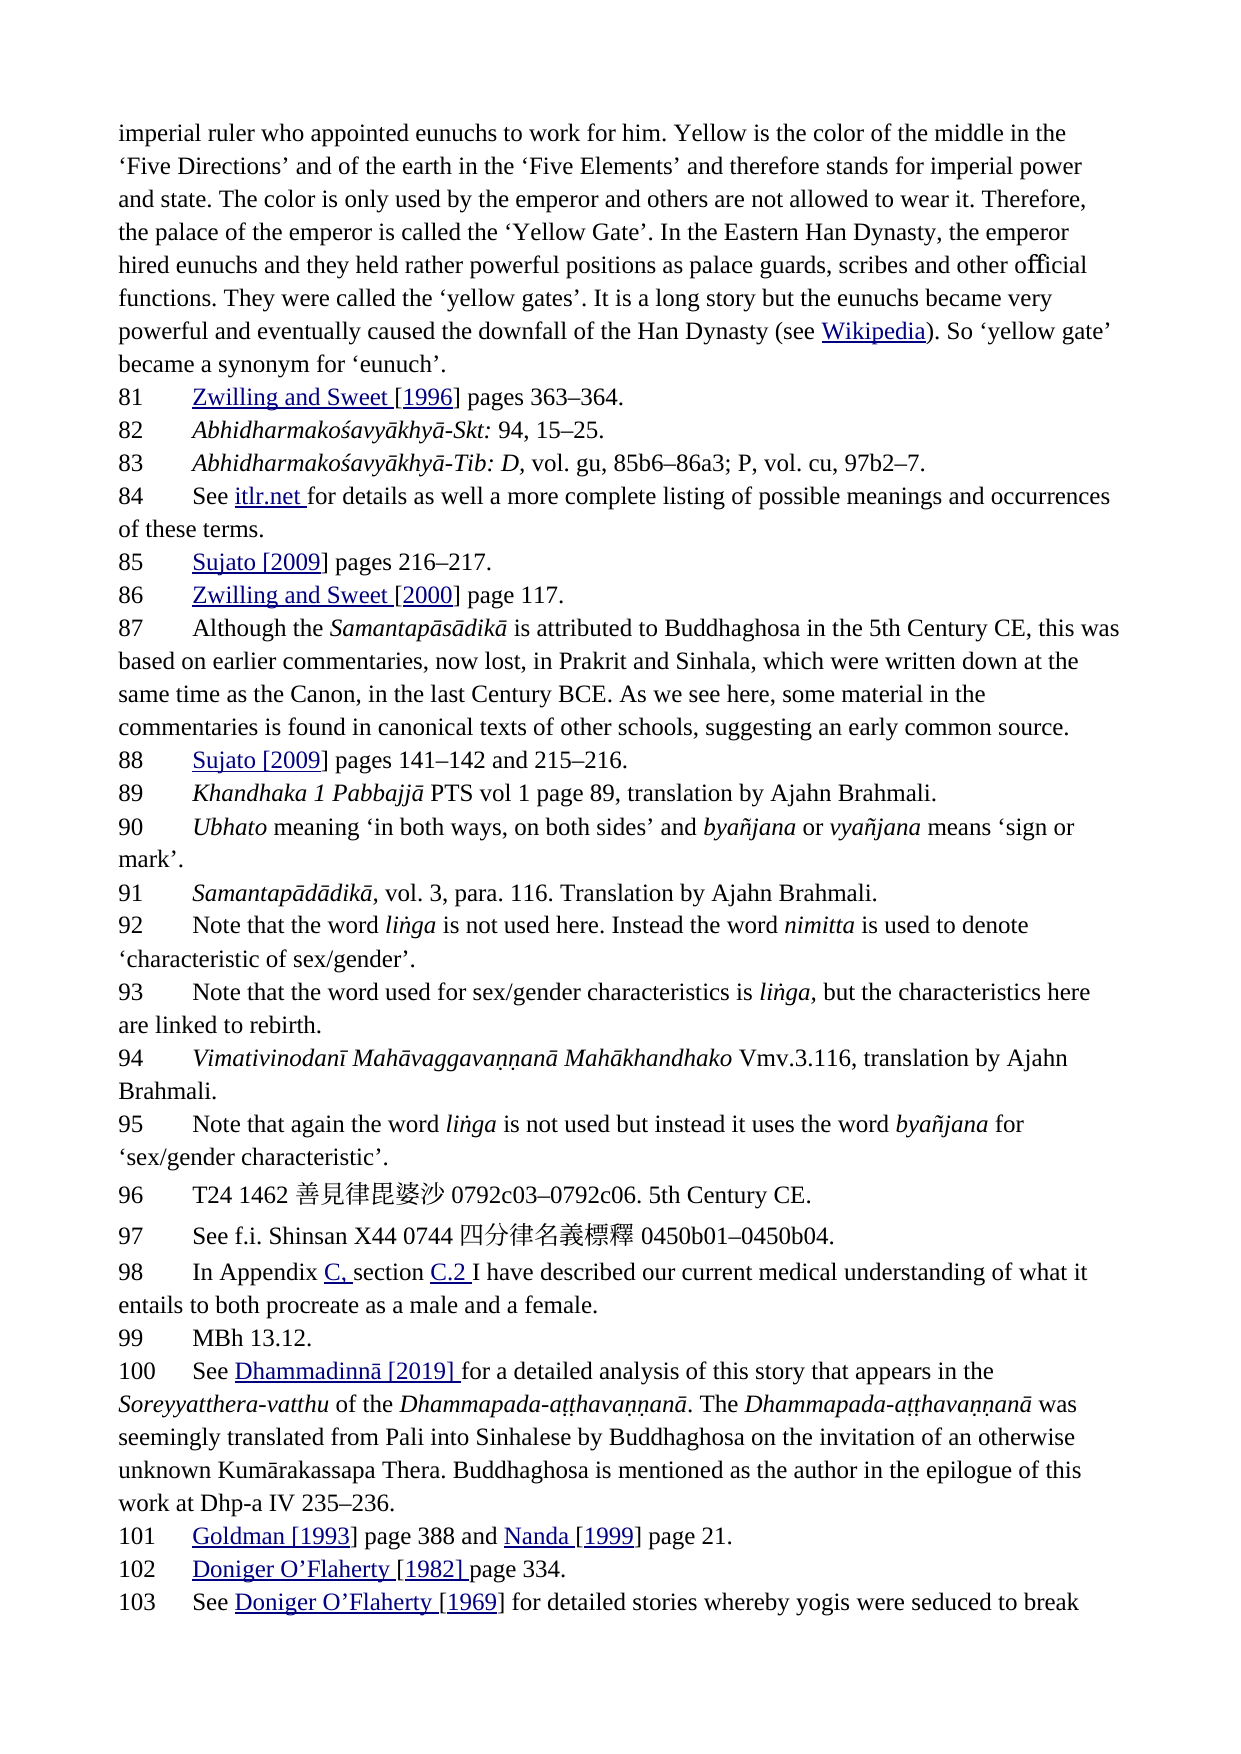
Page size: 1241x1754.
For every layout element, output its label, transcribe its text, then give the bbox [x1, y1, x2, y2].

text Note that the word used for sex/gender characteristics is liṅga, but the characteristics here are linked to rebirth. [118, 977, 1122, 1038]
text In Appendix C, section C.2 I have described our current medical understanding of what it entails to both procreate as a male and a female. [118, 1257, 1122, 1319]
text See f.i. Shinsan X44 0744 四分律名義標釋 0450b01–0450b04. [118, 1216, 1122, 1252]
text See Dhammadinnā [2019] for a detailed analysis of this story that appears in the Soreyyatthera-vatthu of the Dhammapada-aṭṭhavaṇṇanā. The Dhammapada-aṭṭhavaṇṇanā was seemingly translated from Pali into Sinhalese by Buddhaghosa on the invitation of an otherwise unknown Kumārakassapa Thera. Buddhaghosa is mentioned as the author in the epilogue of this work at Dhp-a IV 235–236. [118, 1356, 1122, 1517]
text Sujato [2009] pages 141–142 and 215–216. [118, 746, 1122, 774]
text Zwilling and Sweet [2000] page 117. [118, 580, 1122, 609]
text Ubhato meaning ‘in both ways, on both sides’ and byañjana or vyañjana means ‘sign or mark’. [118, 812, 1122, 873]
text Zwilling and Sweet [1996] pages 363–364. [118, 382, 1122, 411]
text imperial ruler who appointed eunuchs to work for him. Yellow is the color of the middle in the ‘Five Directions’ and of the earth in the ‘Five Elements’ and therefore stands for imperial power and state. The color is only used by the emperor and others are not allowed to wear it. Therefore, the palace of the emperor is called the ‘Yellow Gate’. In the Eastern Han Dynasty, the emperor hired eunuchs and they held rather powerful positions as palace guards, scribes and other oﬀicial functions. They were called the ‘yellow gates’. It is a long story but the eunuchs became very powerful and eventually caused the downfall of the Han Dynasty (see Wikipedia). So ‘yellow gate’ became a synonym for ‘eunuch’. [118, 118, 1122, 378]
text Note that again the word liṅga is not used but instead it uses the word byañjana for ‘sex/gender characteristic’. [118, 1109, 1122, 1171]
text Abhidharmakośavyākhyā-Skt: 94, 15–25. [118, 415, 1122, 444]
text Sujato [2009] pages 216–217. [118, 547, 1122, 576]
text Vimativinodanī Mahāvaggavaṇṇanā Mahākhandhako Vmv.3.116, translation by Ajahn Brahmali. [118, 1043, 1122, 1104]
text Abhidharmakośavyākhyā-Tib: D, vol. gu, 85b6–86a3; P, vol. cu, 97b2–7. [118, 448, 1122, 477]
text Samantapādādikā, vol. 3, para. 116. Translation by Ajahn Brahmali. [118, 878, 1122, 906]
text See itlr.net for details as well a more complete listing of possible meanings and occurrences of these terms. [118, 481, 1122, 543]
text Note that the word liṅga is not used here. Instead the word nimitta is used to denote ‘characteristic of sex/gender’. [118, 911, 1122, 972]
text Goldman [1993] page 388 and Nanda [1999] page 21. [118, 1521, 1122, 1550]
text T24 1462 善見律毘婆沙 0792c03–0792c06. 5th Century CE. [118, 1175, 1122, 1211]
text MBh 13.12. [118, 1323, 1122, 1352]
text See Doniger O’Flaherty [1969] for detailed stories whereby yogis were seduced to break [118, 1587, 1122, 1616]
text Doniger O’Flaherty [1982] page 334. [118, 1554, 1122, 1583]
text Khandhaka 1 Pabbajjā PTS vol 1 page 89, translation by Ajahn Brahmali. [118, 778, 1122, 807]
text Although the Samantapāsādikā is attributed to Buddhaghosa in the 5th Century CE, this was based on earlier commentaries, now lost, in Prakrit and Sinhala, which were written down at the same time as the Canon, in the last Century BCE. As we see here, some material in the commentaries is found in canonical texts of other schools, suggesting an early common source. [118, 613, 1122, 741]
